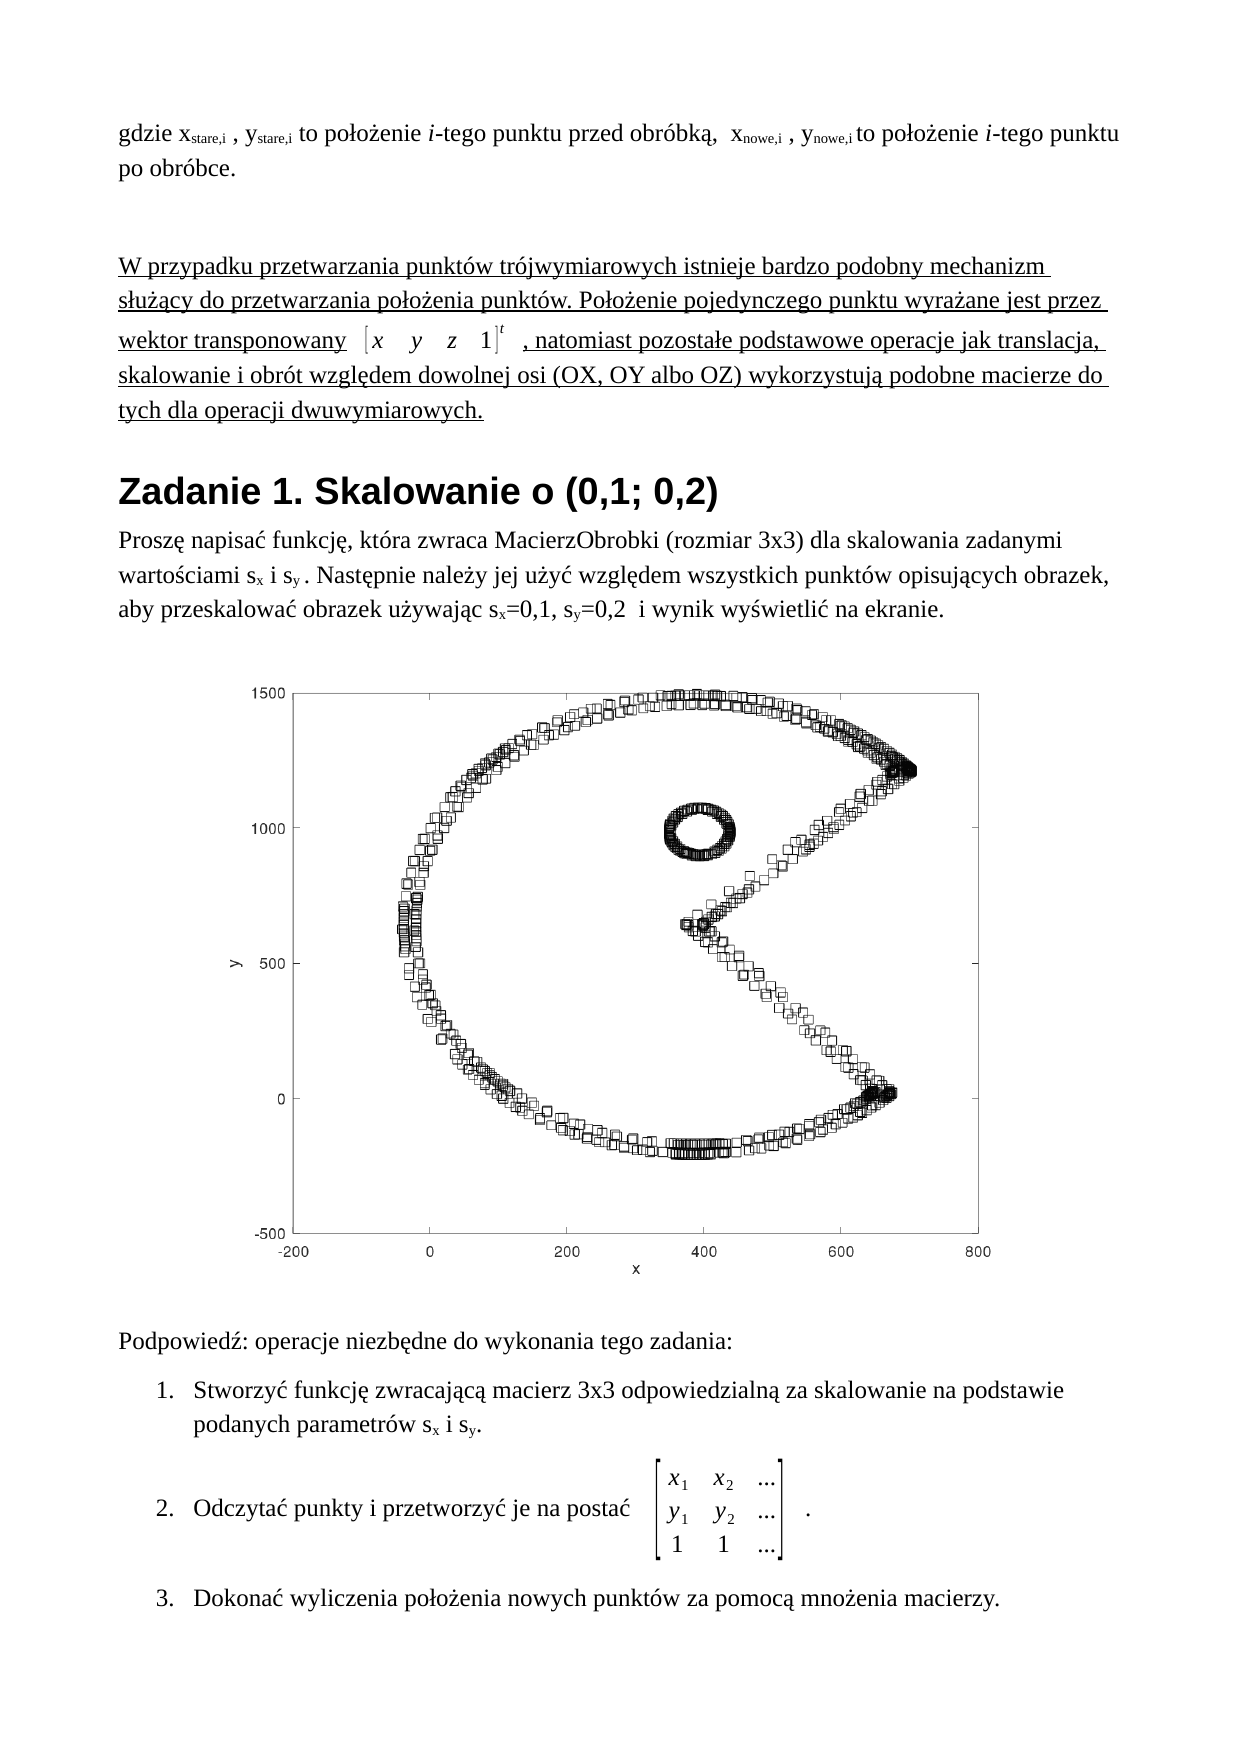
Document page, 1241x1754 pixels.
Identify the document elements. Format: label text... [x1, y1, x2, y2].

text Proszę napisać funkcję, która zwraca MacierzObrobki (rozmiar 3x3) dla skalowania zadanymi wartościami sx i sy . Następnie należy jej użyć względem wszystkich punktów opisujących obrazek, aby przeskalować obrazek używając sx=0,1, sy=0,2 i wynik wyświetlić na ekranie. [118, 525, 1122, 623]
list Stworzyć funkcję zwracającą macierz 3x3 odpowiedzialną za skalowanie na podstawie podanych parametrów sx i sy. [156, 1375, 1122, 1438]
subtitle Zadanie 1. Skalowanie o (0,1; 0,2) [118, 469, 1122, 513]
list Dokonać wyliczenia położenia nowych punktów za pomocą mnożenia macierzy. [156, 1583, 1122, 1611]
list Odczytać punkty i przetworzyć je na postać . [156, 1458, 1122, 1562]
text W przypadku przetwarzania punktów trójwymiarowych istnieje bardzo podobny mechanizm służący do przetwarzania położenia punktów. Położenie pojedynczego punktu wyrażane jest przez wektor transponowany, natomiast pozostałe podstawowe operacje jak translacja, skalowanie i obrót względem dowolnej osi (OX, OY albo OZ) wykorzystują podobne macierze do tych dla operacji dwuwymiarowych. [118, 251, 1122, 424]
text gdzie xstare,i , ystare,i to położenie i-tego punktu przed obróbką, xnowe,i , ynowe,i to położenie i-tego punktu po obróbce. [118, 118, 1122, 181]
picture [178, 643, 1062, 1306]
text Podpowiedź: operacje niezbędne do wykonania tego zadania: [118, 1326, 1122, 1354]
